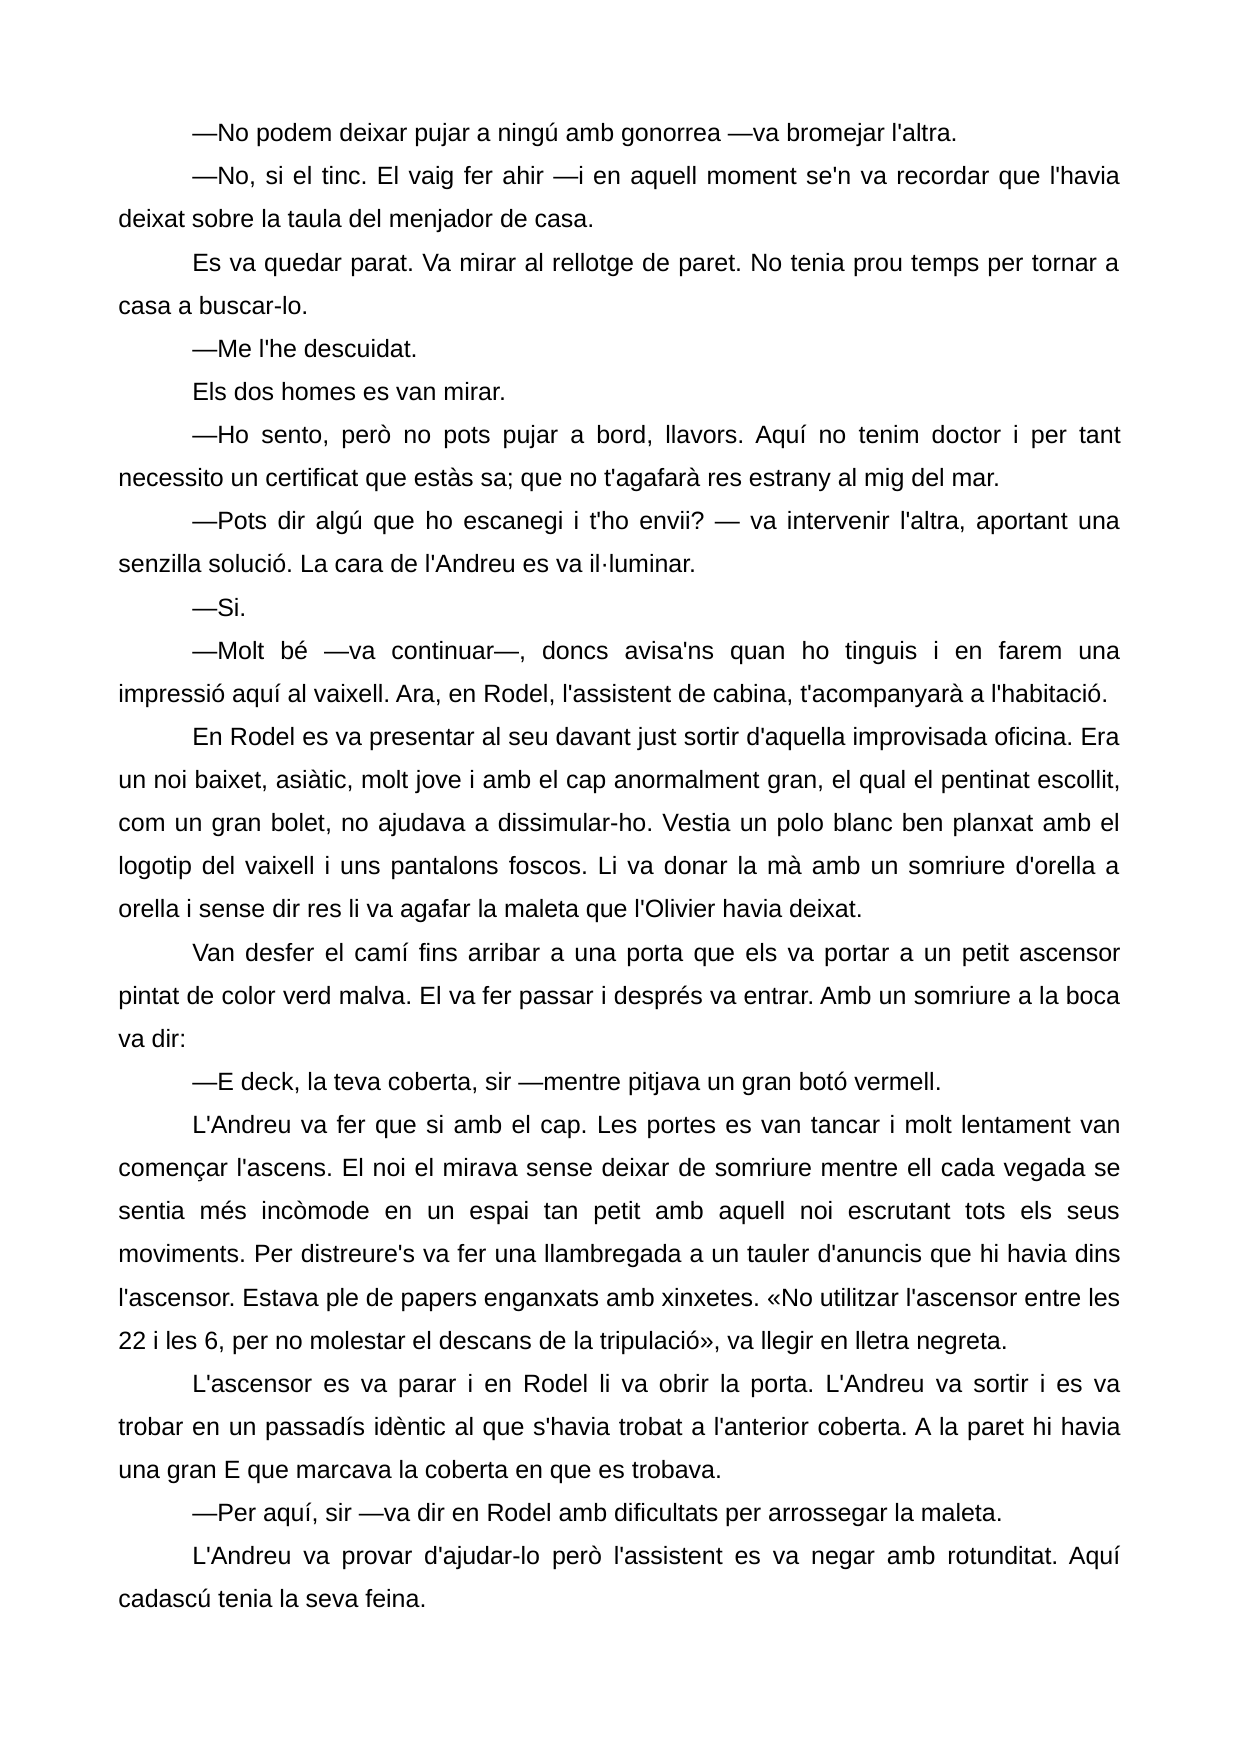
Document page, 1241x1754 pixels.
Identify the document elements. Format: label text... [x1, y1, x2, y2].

text —No podem deixar pujar a ningú amb gonorrea —va bromejar l'altra. [118, 118, 1122, 147]
text —No, si el tinc. El vaig fer ahir —i en aquell moment se'n va recordar que l'havia deixat sobre la taula del menjador de casa. [118, 161, 1122, 233]
text L'Andreu va fer que si amb el cap. Les portes es van tancar i molt lentament van començar l'ascens. El noi el mirava sense deixar de somriure mentre ell cada vegada se sentia més incòmode en un espai tan petit amb aquell noi escrutant tots els seus moviments. Per distreure's va fer una llambregada a un tauler d'anuncis que hi havia dins l'ascensor. Estava ple de papers enganxats amb xinxetes. «No utilitzar l'ascensor entre les 22 i les 6, per no molestar el descans de la tripulació», va llegir en lletra negreta. [118, 1110, 1122, 1354]
text —E deck, la teva coberta, sir —mentre pitjava un gran botó vermell. [118, 1067, 1122, 1096]
text En Rodel es va presentar al seu davant just sortir d'aquella improvisada oficina. Era un noi baixet, asiàtic, molt jove i amb el cap anormalment gran, el qual el pentinat escollit, com un gran bolet, no ajudava a dissimular-ho. Vestia un polo blanc ben planxat amb el logotip del vaixell i uns pantalons foscos. Li va donar la mà amb un somriure d'orella a orella i sense dir res li va agafar la maleta que l'Olivier havia deixat. [118, 722, 1122, 923]
text L'Andreu va provar d'ajudar-lo però l'assistent es va negar amb rotunditat. Aquí cadascú tenia la seva feina. [118, 1541, 1122, 1613]
text Els dos homes es van mirar. [118, 377, 1122, 406]
text —Molt bé —va continuar—, doncs avisa'ns quan ho tinguis i en farem una impressió aquí al vaixell. Ara, en Rodel, l'assistent de cabina, t'acompanyarà a l'habitació. [118, 636, 1122, 707]
text —Me l'he descuidat. [118, 334, 1122, 362]
text L'ascensor es va parar i en Rodel li va obrir la porta. L'Andreu va sortir i es va trobar en un passadís idèntic al que s'havia trobat a l'anterior coberta. A la paret hi havia una gran E que marcava la coberta en que es trobava. [118, 1369, 1122, 1484]
text —Si. [118, 592, 1122, 621]
text Van desfer el camí fins arribar a una porta que els va portar a un petit ascensor pintat de color verd malva. El va fer passar i després va entrar. Amb un somriure a la boca va dir: [118, 937, 1122, 1052]
text —Per aquí, sir —va dir en Rodel amb dificultats per arrossegar la maleta. [118, 1498, 1122, 1527]
text —Pots dir algú que ho escanegi i t'ho envii? — va intervenir l'altra, aportant una senzilla solució. La cara de l'Andreu es va il·luminar. [118, 506, 1122, 578]
text Es va quedar parat. Va mirar al rellotge de paret. No tenia prou temps per tornar a casa a buscar-lo. [118, 247, 1122, 319]
text —Ho sento, però no pots pujar a bord, llavors. Aquí no tenim doctor i per tant necessito un certificat que estàs sa; que no t'agafarà res estrany al mig del mar. [118, 420, 1122, 492]
